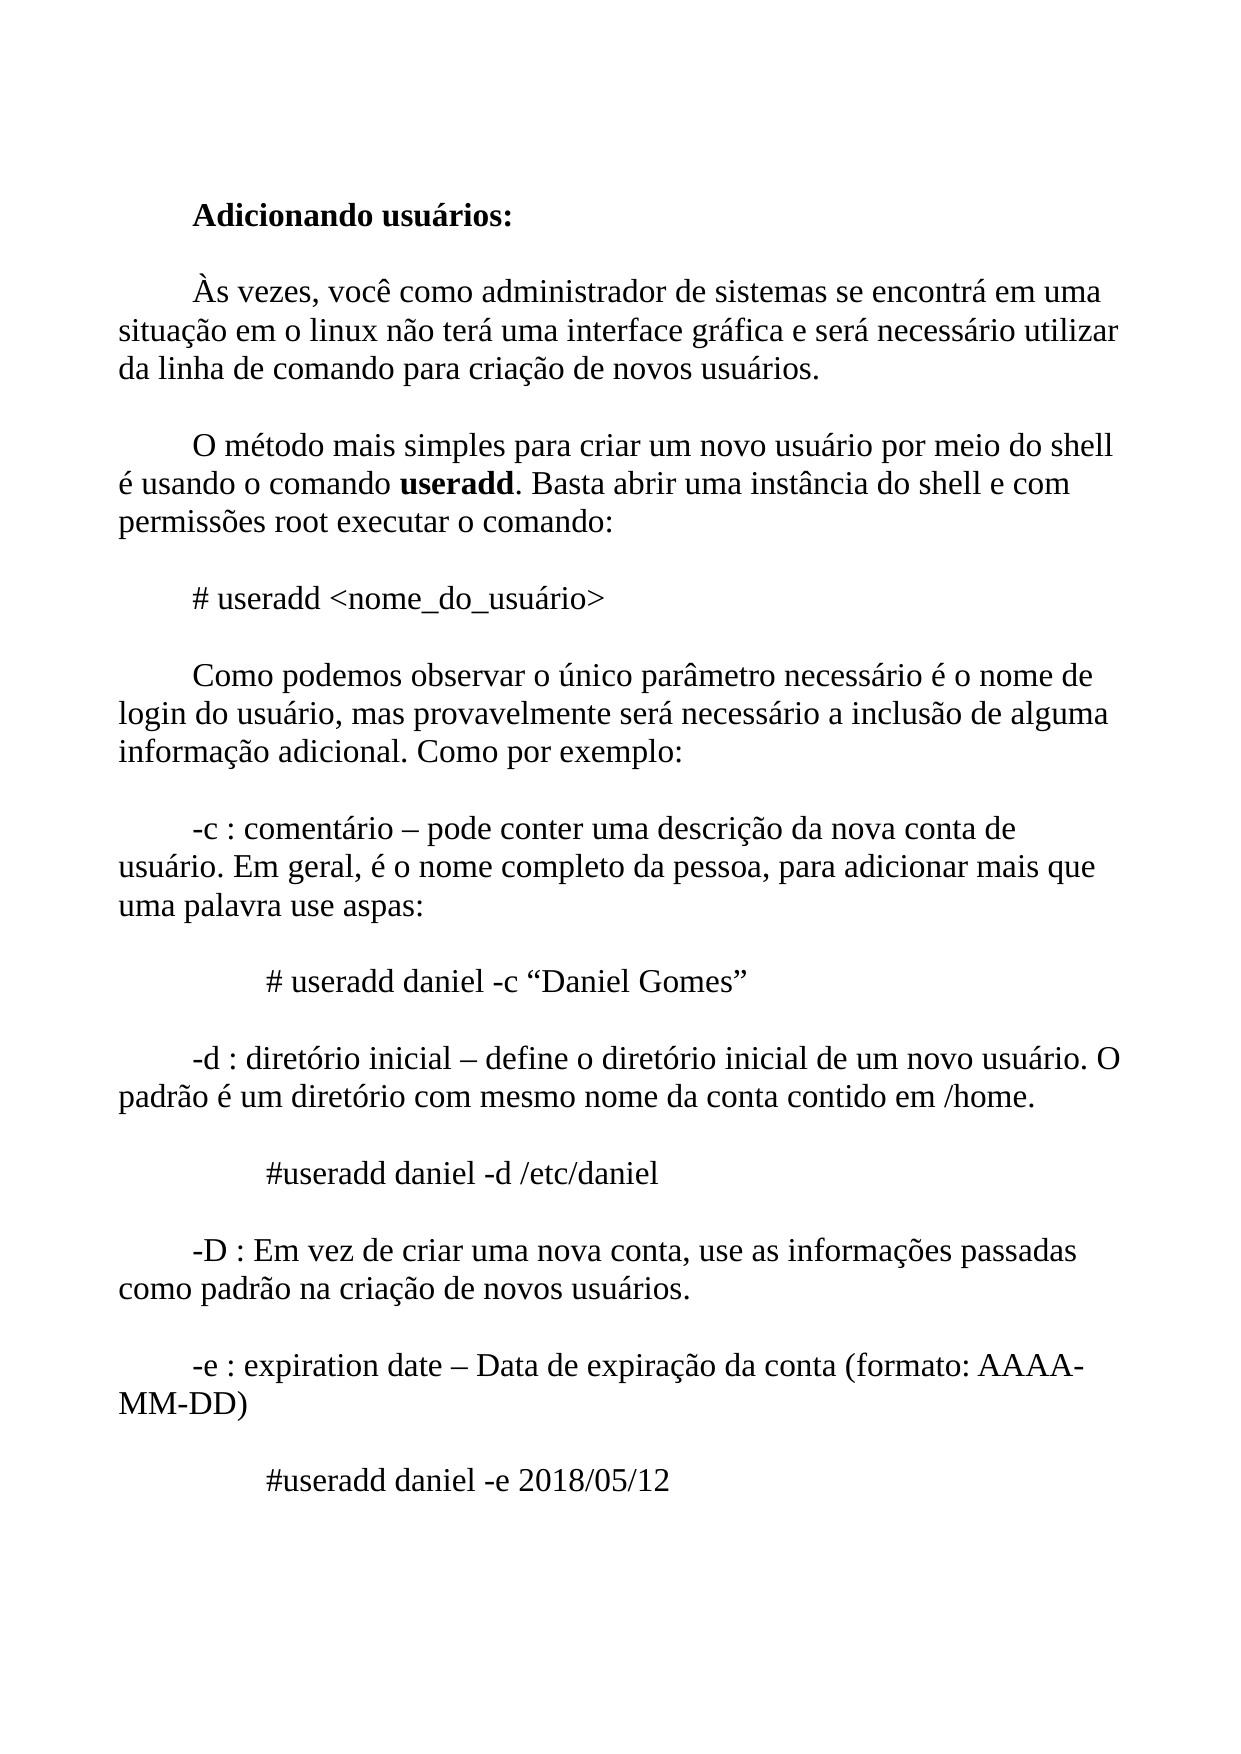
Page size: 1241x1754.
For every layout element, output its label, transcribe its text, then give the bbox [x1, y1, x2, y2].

text # useradd <nome_do_usuário> [118, 578, 1122, 616]
text # useradd daniel -c “Daniel Gomes” [118, 961, 1122, 1000]
text O método mais simples para criar um novo usuário por meio do shell é usando o comando useradd. Basta abrir uma instância do shell e com permissões root executar o comando: [118, 425, 1122, 540]
text -D : Em vez de criar uma nova conta, use as informações passadas como padrão na criação de novos usuários. [118, 1230, 1122, 1306]
text Como podemos observar o único parâmetro necessário é o nome de login do usuário, mas provavelmente será necessário a inclusão de alguma informação adicional. Como por exemplo: [118, 655, 1122, 770]
text -c : comentário – pode conter uma descrição da nova conta de usuário. Em geral, é o nome completo da pessoa, para adicionar mais que uma palavra use aspas: [118, 808, 1122, 923]
text -e : expiration date – Data de expiração da conta (formato: AAAA-MM-DD) [118, 1345, 1122, 1421]
text #useradd daniel -e 2018/05/12 [118, 1460, 1122, 1498]
text #useradd daniel -d /etc/daniel [118, 1153, 1122, 1191]
text Às vezes, você como administrador de sistemas se encontrá em uma situação em o linux não terá uma interface gráfica e será necessário utilizar da linha de comando para criação de novos usuários. [118, 271, 1122, 386]
text -d : diretório inicial – define o diretório inicial de um novo usuário. O padrão é um diretório com mesmo nome da conta contido em /home. [118, 1038, 1122, 1115]
text Adicionando usuários: [118, 195, 1122, 233]
